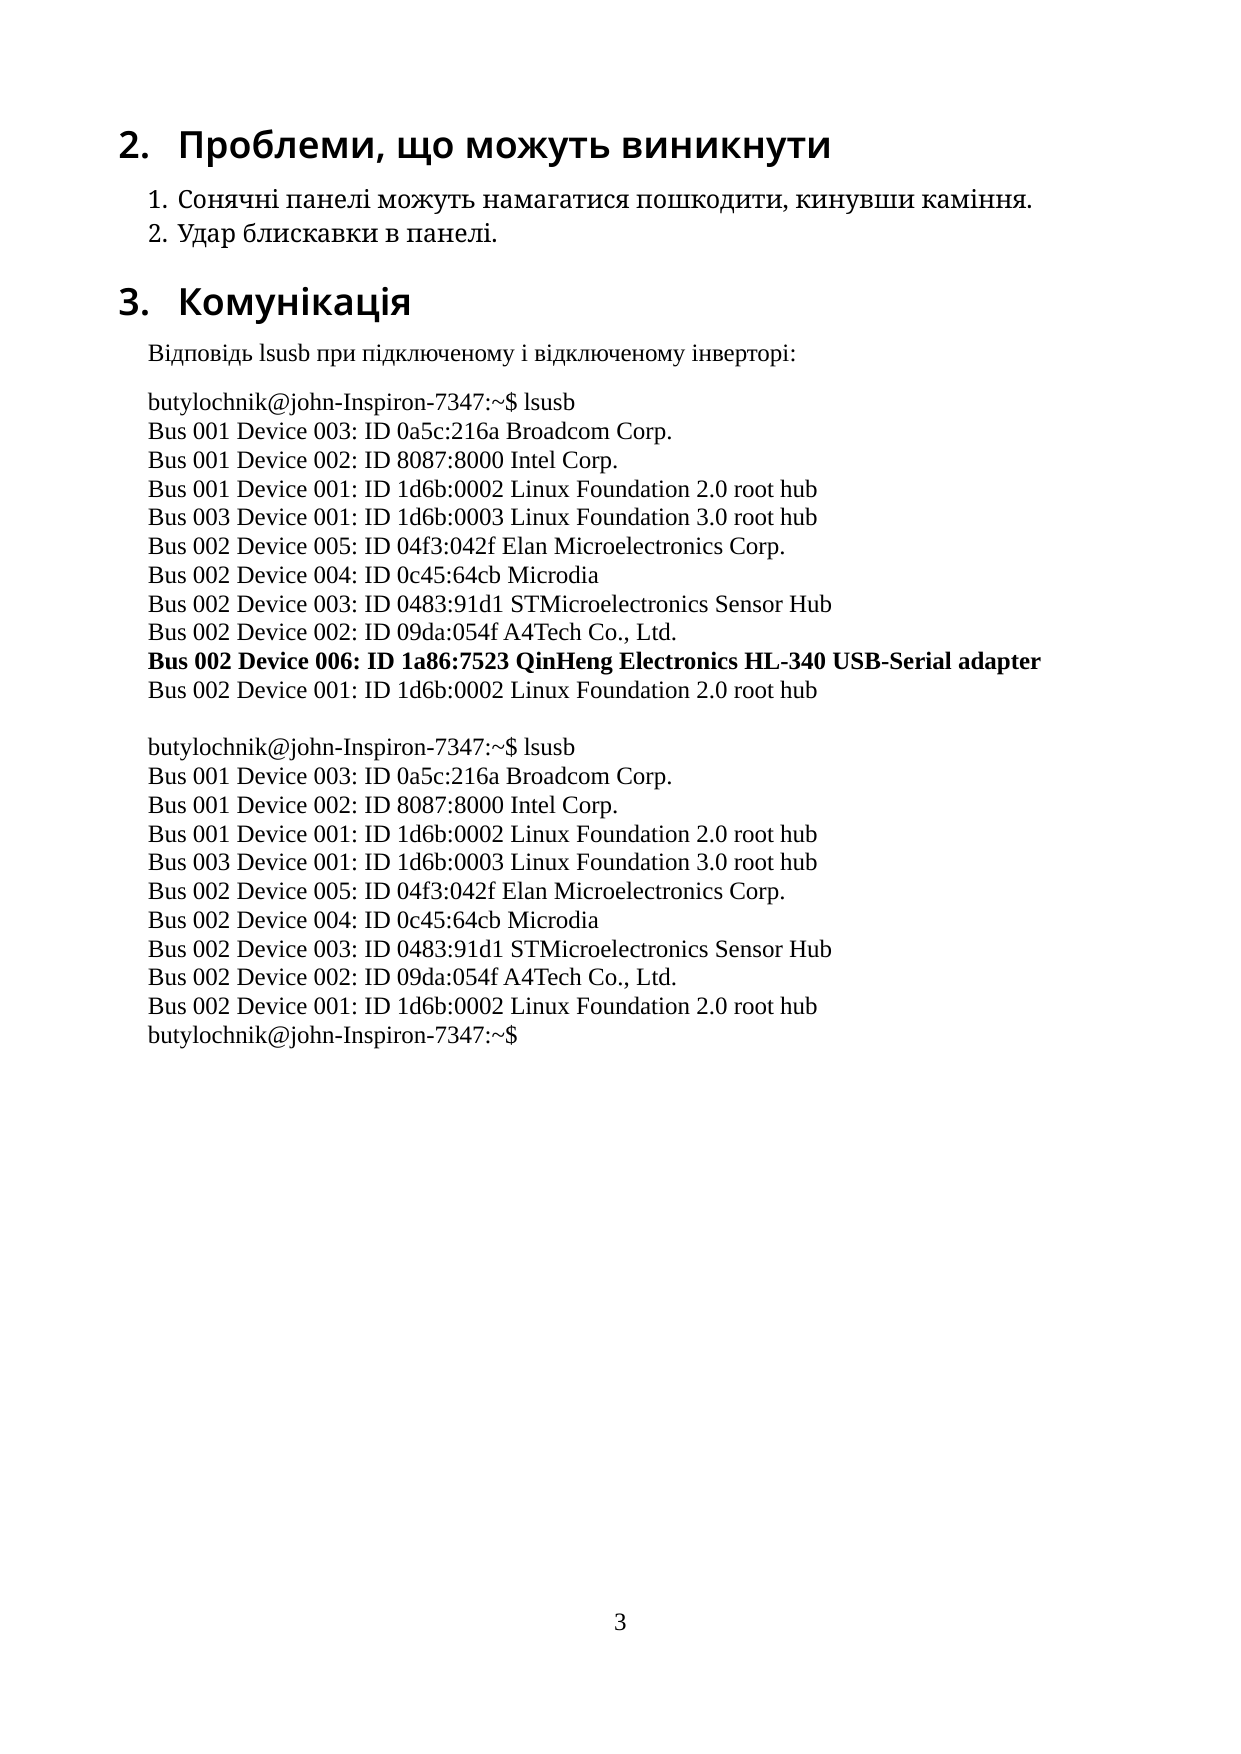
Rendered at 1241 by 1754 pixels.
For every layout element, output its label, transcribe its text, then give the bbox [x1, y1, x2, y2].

text Bus 003 Device 001: ID 1d6b:0003 Linux Foundation 3.0 root hub [148, 847, 1122, 876]
text Bus 001 Device 002: ID 8087:8000 Intel Corp. [148, 445, 1122, 474]
text Bus 002 Device 006: ID 1a86:7523 QinHeng Electronics HL-340 USB-Serial adapter [148, 646, 1122, 675]
text Відповідь lsusb при підключеному і відключеному інверторі: [148, 338, 1122, 367]
list Сонячні панелі можуть намагатися пошкодити, кинувши каміння. [148, 182, 1122, 216]
text Bus 002 Device 003: ID 0483:91d1 STMicroelectronics Sensor Hub [148, 589, 1122, 617]
text Bus 002 Device 001: ID 1d6b:0002 Linux Foundation 2.0 root hub [148, 675, 1122, 704]
text Bus 002 Device 005: ID 04f3:042f Elan Microelectronics Corp. [148, 876, 1122, 905]
text Bus 002 Device 004: ID 0c45:64cb Microdia [148, 560, 1122, 589]
list Удар блискавки в панелі. [148, 216, 1122, 250]
text Bus 002 Device 004: ID 0c45:64cb Microdia [148, 905, 1122, 934]
text Bus 001 Device 001: ID 1d6b:0002 Linux Foundation 2.0 root hub [148, 474, 1122, 502]
text Bus 002 Device 002: ID 09da:054f A4Tech Co., Ltd. [148, 962, 1122, 991]
text Bus 002 Device 005: ID 04f3:042f Elan Microelectronics Corp. [148, 531, 1122, 560]
text Bus 002 Device 002: ID 09da:054f A4Tech Co., Ltd. [148, 617, 1122, 646]
text Bus 002 Device 001: ID 1d6b:0002 Linux Foundation 2.0 root hub [148, 991, 1122, 1020]
text butylochnik@john-Inspiron-7347:~$ lsusb [148, 387, 1122, 416]
text Bus 001 Device 001: ID 1d6b:0002 Linux Foundation 2.0 root hub [148, 819, 1122, 847]
text Bus 001 Device 003: ID 0a5c:216a Broadcom Corp. [148, 416, 1122, 445]
text butylochnik@john-Inspiron-7347:~$ lsusb [148, 732, 1122, 761]
text Bus 002 Device 003: ID 0483:91d1 STMicroelectronics Sensor Hub [148, 934, 1122, 962]
text Bus 001 Device 002: ID 8087:8000 Intel Corp. [148, 790, 1122, 819]
text Bus 001 Device 003: ID 0a5c:216a Broadcom Corp. [148, 761, 1122, 790]
text Bus 003 Device 001: ID 1d6b:0003 Linux Foundation 3.0 root hub [148, 502, 1122, 531]
subtitle Комунікація [118, 275, 1122, 326]
text butylochnik@john-Inspiron-7347:~$ [148, 1020, 1122, 1049]
subtitle Проблеми, що можуть виникнути [118, 118, 1122, 169]
